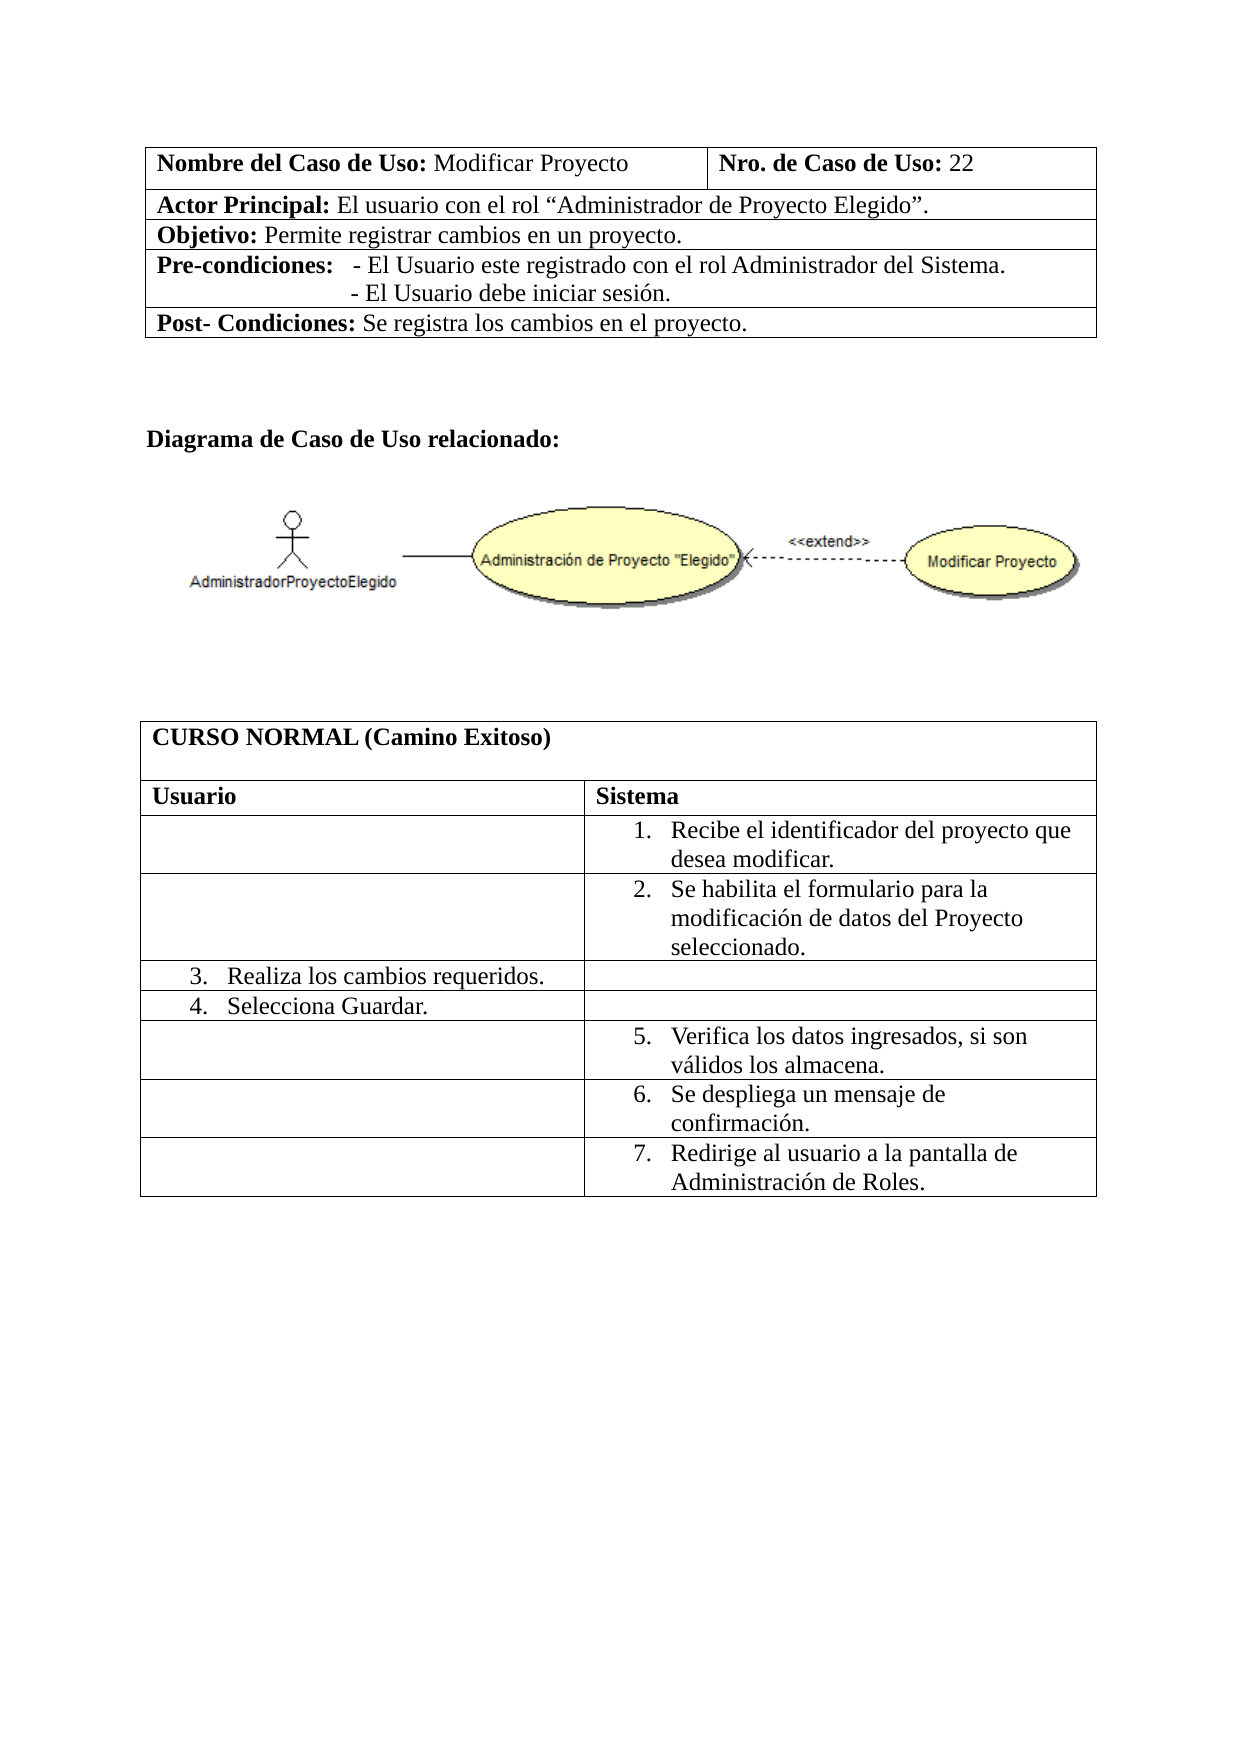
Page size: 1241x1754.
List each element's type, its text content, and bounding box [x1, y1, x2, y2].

table_cell [141, 874, 584, 960]
table_header CURSO NORMAL (Camino Exitoso) [141, 722, 1096, 780]
table_cell [141, 816, 584, 873]
table_header Nro. de Caso de Uso: 22 [708, 148, 1096, 189]
text Diagrama de Caso de Uso relacionado: [118, 424, 1122, 453]
table_cell [141, 1021, 584, 1078]
table_cell [585, 991, 1096, 1020]
table_cell Pre-condiciones: - El Usuario este registrado con el rol Administrador del Sistema. - El Usuario debe iniciar sesión. [146, 250, 1096, 307]
table_cell Post- Condiciones: Se registra los cambios en el proyecto. [146, 308, 1096, 337]
picture [144, 453, 1096, 625]
table_cell Actor Principal: El usuario con el rol “Administrador de Proyecto Elegido”. [146, 190, 1096, 219]
table_cell [141, 1080, 584, 1137]
table_cell Sistema [585, 781, 1096, 814]
table_cell Selecciona Guardar. [141, 991, 584, 1020]
table_cell Verifica los datos ingresados, si son válidos los almacena. [585, 1021, 1096, 1078]
table_cell Objetivo: Permite registrar cambios en un proyecto. [146, 220, 1096, 249]
table_cell Redirige al usuario a la pantalla de Administración de Roles. [585, 1138, 1096, 1196]
table_header Nombre del Caso de Uso: Modificar Proyecto [146, 148, 707, 189]
table_cell [141, 1138, 584, 1196]
table_cell Se habilita el formulario para la modificación de datos del Proyecto seleccionado. [585, 874, 1096, 960]
table_cell Recibe el identificador del proyecto que desea modificar. [585, 816, 1096, 873]
table_cell Realiza los cambios requeridos. [141, 961, 584, 990]
table_cell Se despliega un mensaje de confirmación. [585, 1080, 1096, 1137]
table_cell Usuario [141, 781, 584, 814]
table_cell [585, 961, 1096, 990]
